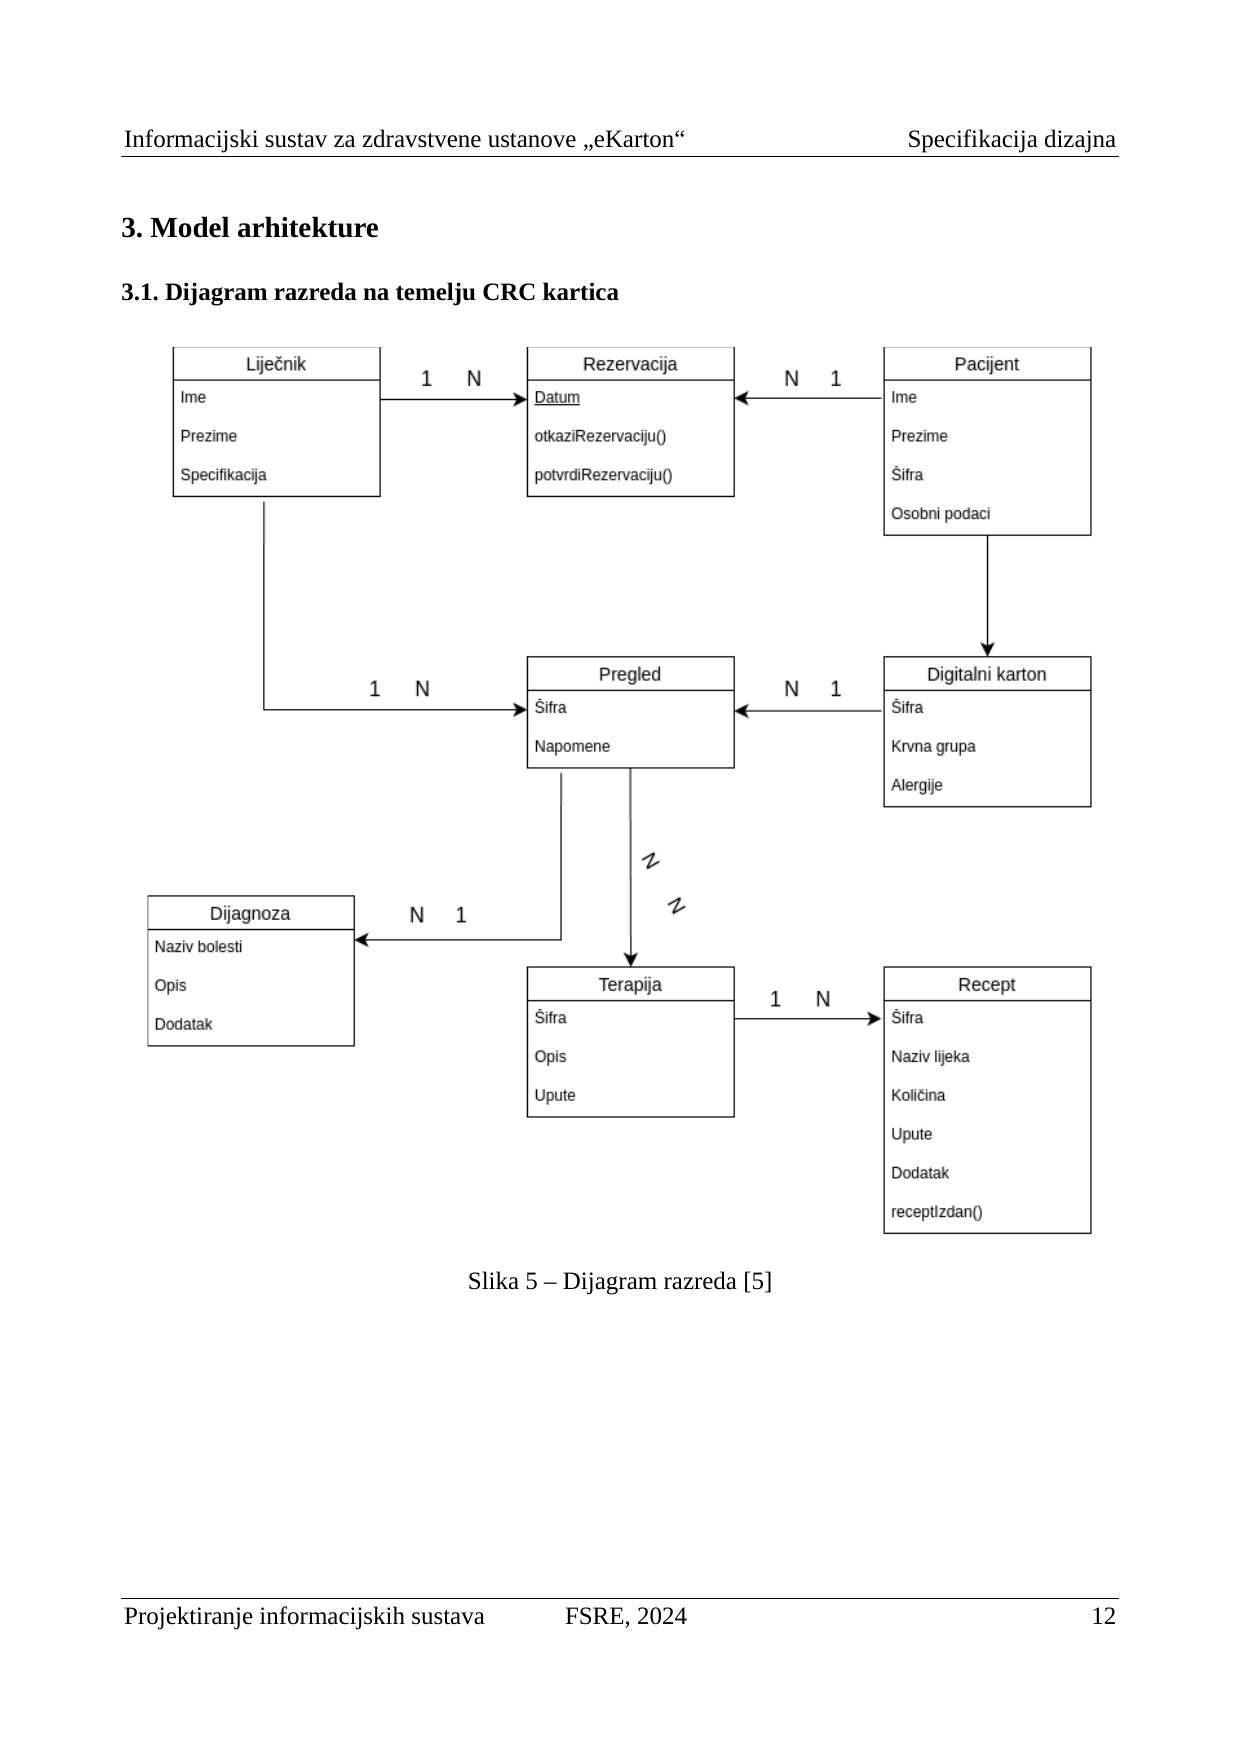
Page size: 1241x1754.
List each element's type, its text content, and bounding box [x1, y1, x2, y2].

subtitle 3. Model arhitekture [121, 210, 1119, 244]
text Slika 5 – Dijagram razreda [5] [121, 347, 1119, 1295]
picture [147, 347, 1093, 1238]
subtitle 3.1. Dijagram razreda na temelju CRC kartica [121, 277, 1119, 306]
